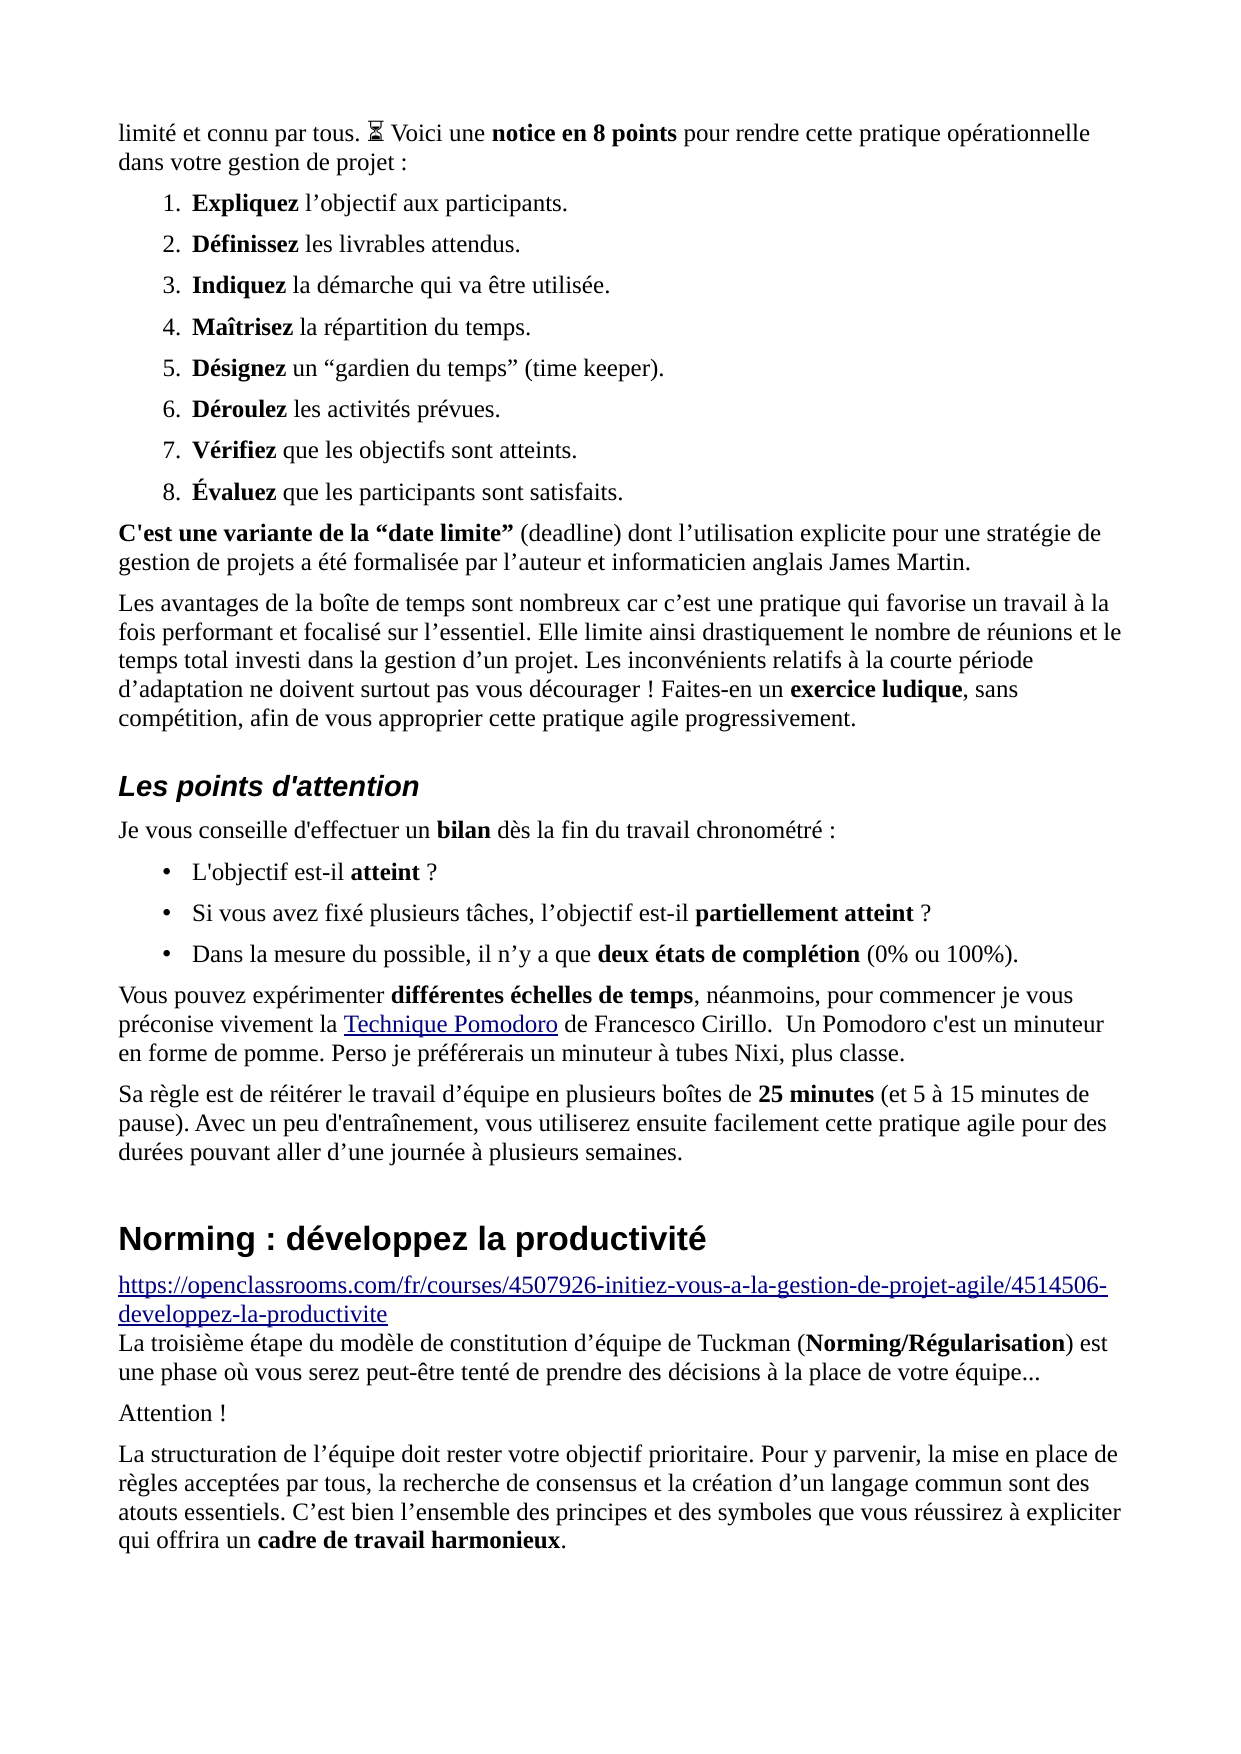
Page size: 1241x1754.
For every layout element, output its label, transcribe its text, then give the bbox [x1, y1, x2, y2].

list Évaluez que les participants sont satisfaits. [162, 477, 1122, 506]
list Déroulez les activités prévues. [162, 394, 1122, 423]
text C'est une variante de la “date limite” (deadline) dont l’utilisation explicite pour une stratégie de gestion de projets a été formalisée par l’auteur et informaticien anglais James Martin. [118, 518, 1122, 576]
list Maîtrisez la répartition du temps. [162, 312, 1122, 341]
list Si vous avez fixé plusieurs tâches, l’objectif est-il partiellement atteint ? [162, 898, 1122, 927]
list L'objectif est-il atteint ? [162, 857, 1122, 885]
list Indiquez la démarche qui va être utilisée. [162, 271, 1122, 299]
list Définissez les livrables attendus. [162, 229, 1122, 258]
text Sa règle est de réitérer le travail d’équipe en plusieurs boîtes de 25 minutes (et 5 à 15 minutes de pause). Avec un peu d'entraînement, vous utiliserez ensuite facilement cette pratique agile pour des durées pouvant aller d’une journée à plusieurs semaines. [118, 1079, 1122, 1165]
text Les avantages de la boîte de temps sont nombreux car c’est une pratique qui favorise un travail à la fois performant et focalisé sur l’essentiel. Elle limite ainsi drastiquement le nombre de réunions et le temps total investi dans la gestion d’un projet. Les inconvénients relatifs à la courte période d’adaptation ne doivent surtout pas vous décourager ! Faites-en un exercice ludique, sans compétition, afin de vous approprier cette pratique agile progressivement. [118, 588, 1122, 732]
text limité et connu par tous. ⏳ Voici une notice en 8 points pour rendre cette pratique opérationnelle dans votre gestion de projet : [118, 118, 1122, 176]
text https://openclassrooms.com/fr/courses/4507926-initiez-vous-a-la-gestion-de-projet-agile/4514506-developpez-la-productivite [118, 1270, 1122, 1328]
text Je vous conseille d'effectuer un bilan dès la fin du travail chronométré : [118, 815, 1122, 844]
text La troisième étape du modèle de constitution d’équipe de Tuckman (Norming/Régularisation) est une phase où vous serez peut-être tenté de prendre des décisions à la place de votre équipe... [118, 1328, 1122, 1385]
text Attention ! [118, 1398, 1122, 1427]
list Désignez un “gardien du temps” (time keeper). [162, 353, 1122, 382]
list Vérifiez que les objectifs sont atteints. [162, 436, 1122, 464]
subtitle Les points d'attention [118, 769, 1122, 803]
text Vous pouvez expérimenter différentes échelles de temps, néanmoins, pour commencer je vous préconise vivement la Technique Pomodoro de Francesco Cirillo. Un Pomodoro c'est un minuteur en forme de pomme. Perso je préférerais un minuteur à tubes Nixi, plus classe. [118, 980, 1122, 1067]
list Dans la mesure du possible, il n’y a que deux états de complétion (0% ou 100%). [162, 939, 1122, 968]
subtitle Norming : développez la productivité [118, 1219, 1122, 1258]
list Expliquez l’objectif aux participants. [162, 188, 1122, 217]
text La structuration de l’équipe doit rester votre objectif prioritaire. Pour y parvenir, la mise en place de règles acceptées par tous, la recherche de consensus et la création d’un langage commun sont des atouts essentiels. C’est bien l’ensemble des principes et des symboles que vous réussirez à expliciter qui offrira un cadre de travail harmonieux. [118, 1439, 1122, 1554]
